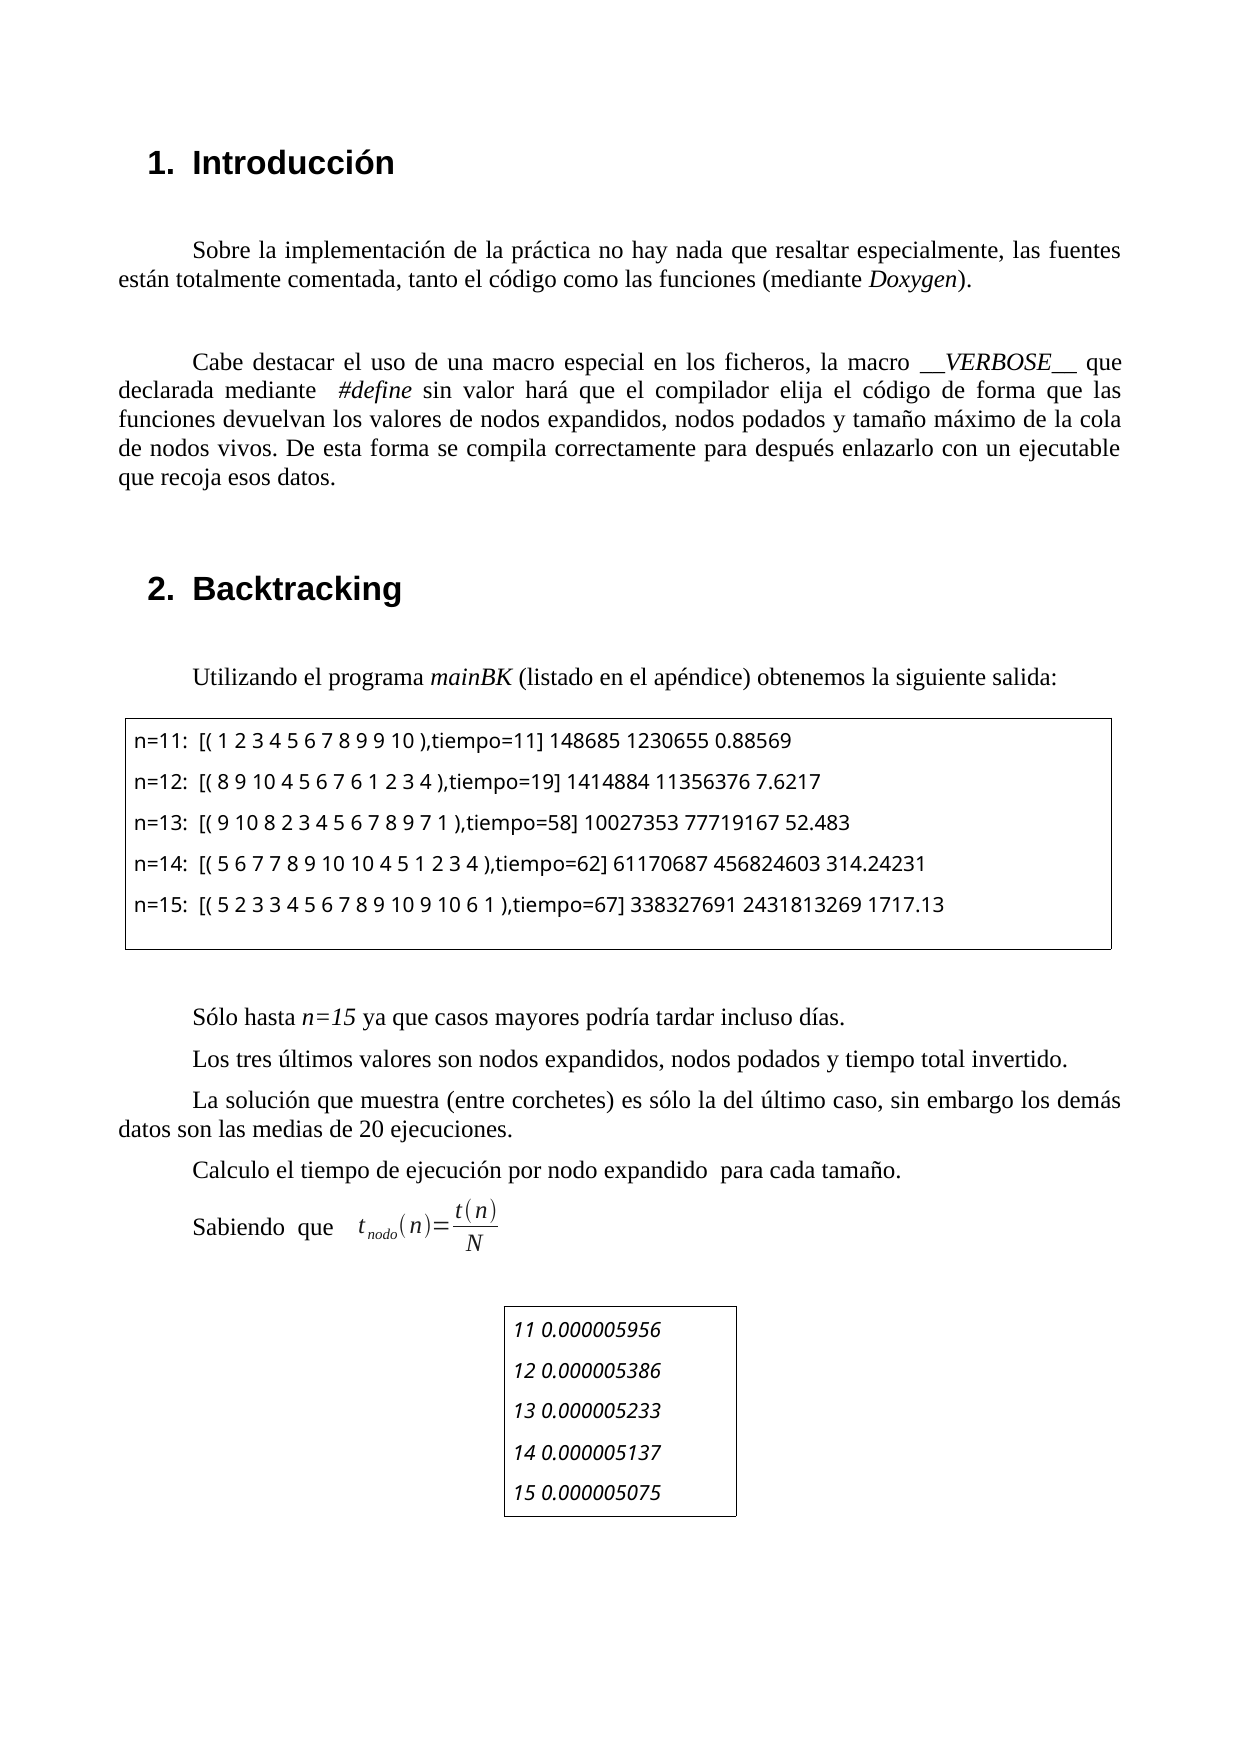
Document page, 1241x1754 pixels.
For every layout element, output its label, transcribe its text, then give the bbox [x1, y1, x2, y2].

text 15 0.000005075 [512, 1478, 727, 1507]
text La solución que muestra (entre corchetes) es sólo la del último caso, sin embargo los demás datos son las medias de 20 ejecuciones. [118, 1085, 1122, 1142]
text Los tres últimos valores son nodos expandidos, nodos podados y tiempo total invertido. [118, 1044, 1122, 1072]
text 14 0.000005137 [512, 1438, 727, 1466]
text Calculo el tiempo de ejecución por nodo expandido para cada tamaño. [118, 1155, 1122, 1184]
text 13 0.000005233 [512, 1397, 727, 1425]
subtitle Backtracking [147, 569, 1122, 608]
subtitle Introducción [147, 143, 1122, 182]
text n=11: [( 1 2 3 4 5 6 7 8 9 9 10 ),tiempo=11] 148685 1230655 0.88569 [134, 726, 1102, 755]
text n=15: [( 5 2 3 3 4 5 6 7 8 9 10 9 10 6 1 ),tiempo=67] 338327691 2431813269 1717.13 [134, 890, 1102, 919]
text Sobre la implementación de la práctica no hay nada que resaltar especialmente, las fuentes están totalmente comentada, tanto el código como las funciones (mediante Doxygen). [118, 236, 1122, 293]
text n=13: [( 9 10 8 2 3 4 5 6 7 8 9 7 1 ),tiempo=58] 10027353 77719167 52.483 [134, 808, 1102, 837]
text Sólo hasta n=15 ya que casos mayores podría tardar incluso días. [118, 1002, 1122, 1031]
text Cabe destacar el uso de una macro especial en los ficheros, la macro __VERBOSE__ que declarada mediante #define sin valor hará que el compilador elija el código de forma que las funciones devuelvan los valores de nodos expandidos, nodos podados y tamaño máximo de la cola de nodos vivos. De esta forma se compila correctamente para después enlazarlo con un ejecutable que recoja esos datos. [118, 347, 1122, 491]
text Utilizando el programa mainBK (listado en el apéndice) obtenemos la siguiente salida: [118, 662, 1122, 690]
text Sabiendo que [118, 1196, 1122, 1256]
text 11 0.000005956 [512, 1315, 727, 1343]
text 12 0.000005386 [512, 1356, 727, 1384]
text n=14: [( 5 6 7 7 8 9 10 10 4 5 1 2 3 4 ),tiempo=62] 61170687 456824603 314.24231 [134, 849, 1102, 878]
text n=12: [( 8 9 10 4 5 6 7 6 1 2 3 4 ),tiempo=19] 1414884 11356376 7.6217 [134, 767, 1102, 796]
